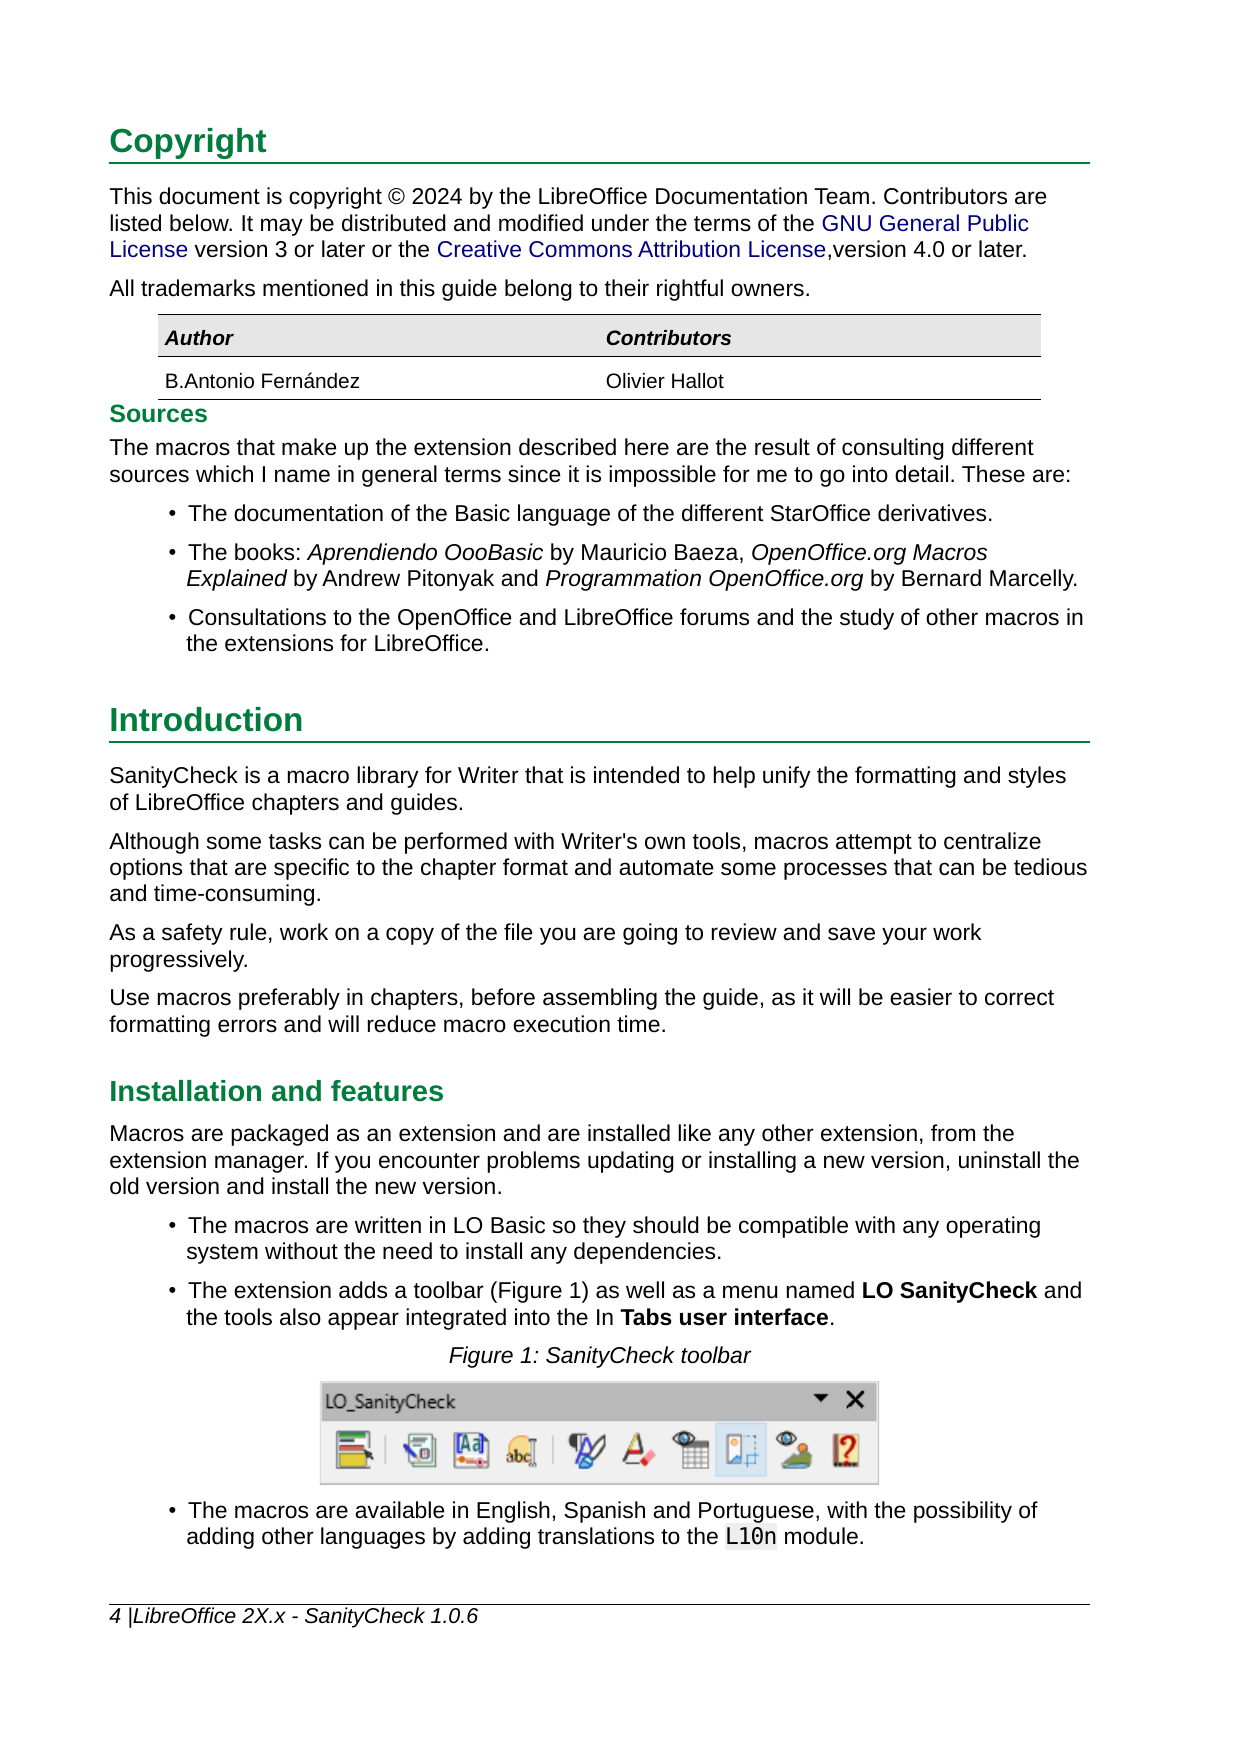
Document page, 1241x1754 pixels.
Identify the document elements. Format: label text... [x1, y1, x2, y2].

subtitle Introduction [109, 700, 1090, 741]
list Macros are packaged as an extension and are installed like any other extension, from the extension manager. If you encounter problems updating or installing a new version, uninstall the old version and install the new version. [109, 1120, 1090, 1199]
subtitle Installation and features [109, 1074, 1090, 1108]
text Although some tasks can be performed with Writer's own tools, macros attempt to centralize options that are specific to the chapter format and automate some processes that can be tedious and time-consuming. [109, 828, 1090, 907]
text SanityCheck is a macro library for Writer that is intended to help unify the formatting and styles of LibreOffice chapters and guides. [109, 762, 1090, 815]
list The macros are available in English, Spanish and Portuguese, with the possibility of adding other languages by adding translations to the L10n module. [168, 1497, 1090, 1550]
table_header Author [158, 315, 599, 356]
text As a safety rule, work on a copy of the file you are going to review and save your work progressively. [109, 919, 1090, 972]
table_header Contributors [599, 315, 1041, 356]
text The macros that make up the extension described here are the result of consulting different sources which I name in general terms since it is impossible for me to go into detail. These are: [109, 434, 1090, 487]
text Figure 1: SanityCheck toolbar [320, 1342, 879, 1369]
subtitle Copyright [109, 121, 1090, 162]
text Use macros preferably in chapters, before assembling the guide, as it will be easier to correct formatting errors and will reduce macro execution time. [109, 984, 1090, 1037]
text This document is copyright © 2024 by the LibreOffice Documentation Team. Contributors are listed below. It may be distributed and modified under the terms of the GNU General Public License version 3 or later or the Creative Commons Attribution License,version 4.0 or later. [109, 183, 1090, 262]
subtitle Sources [109, 399, 1090, 428]
list The extension adds a toolbar (1) as well as a menu named LO SanityCheck and the tools also appear integrated into the In Tabs user interface. [168, 1277, 1090, 1330]
picture [319, 1381, 880, 1485]
table_cell B.Antonio Fernández [158, 357, 599, 399]
list Consultations to the OpenOffice and LibreOffice forums and the study of other macros in the extensions for LibreOffice. [168, 604, 1090, 656]
table_cell Olivier Hallot [599, 357, 1041, 399]
list The macros are written in LO Basic so they should be compatible with any operating system without the need to install any dependencies. [168, 1212, 1090, 1264]
list The documentation of the Basic language of the different StarOffice derivatives. [168, 499, 1090, 526]
text All trademarks mentioned in this guide belong to their rightful owners. [109, 275, 1090, 301]
list The books: Aprendiendo OooBasic by Mauricio Baeza, OpenOffice.org Macros Explained by Andrew Pitonyak and Programmation OpenOffice.org by Bernard Marcelly. [168, 538, 1090, 591]
